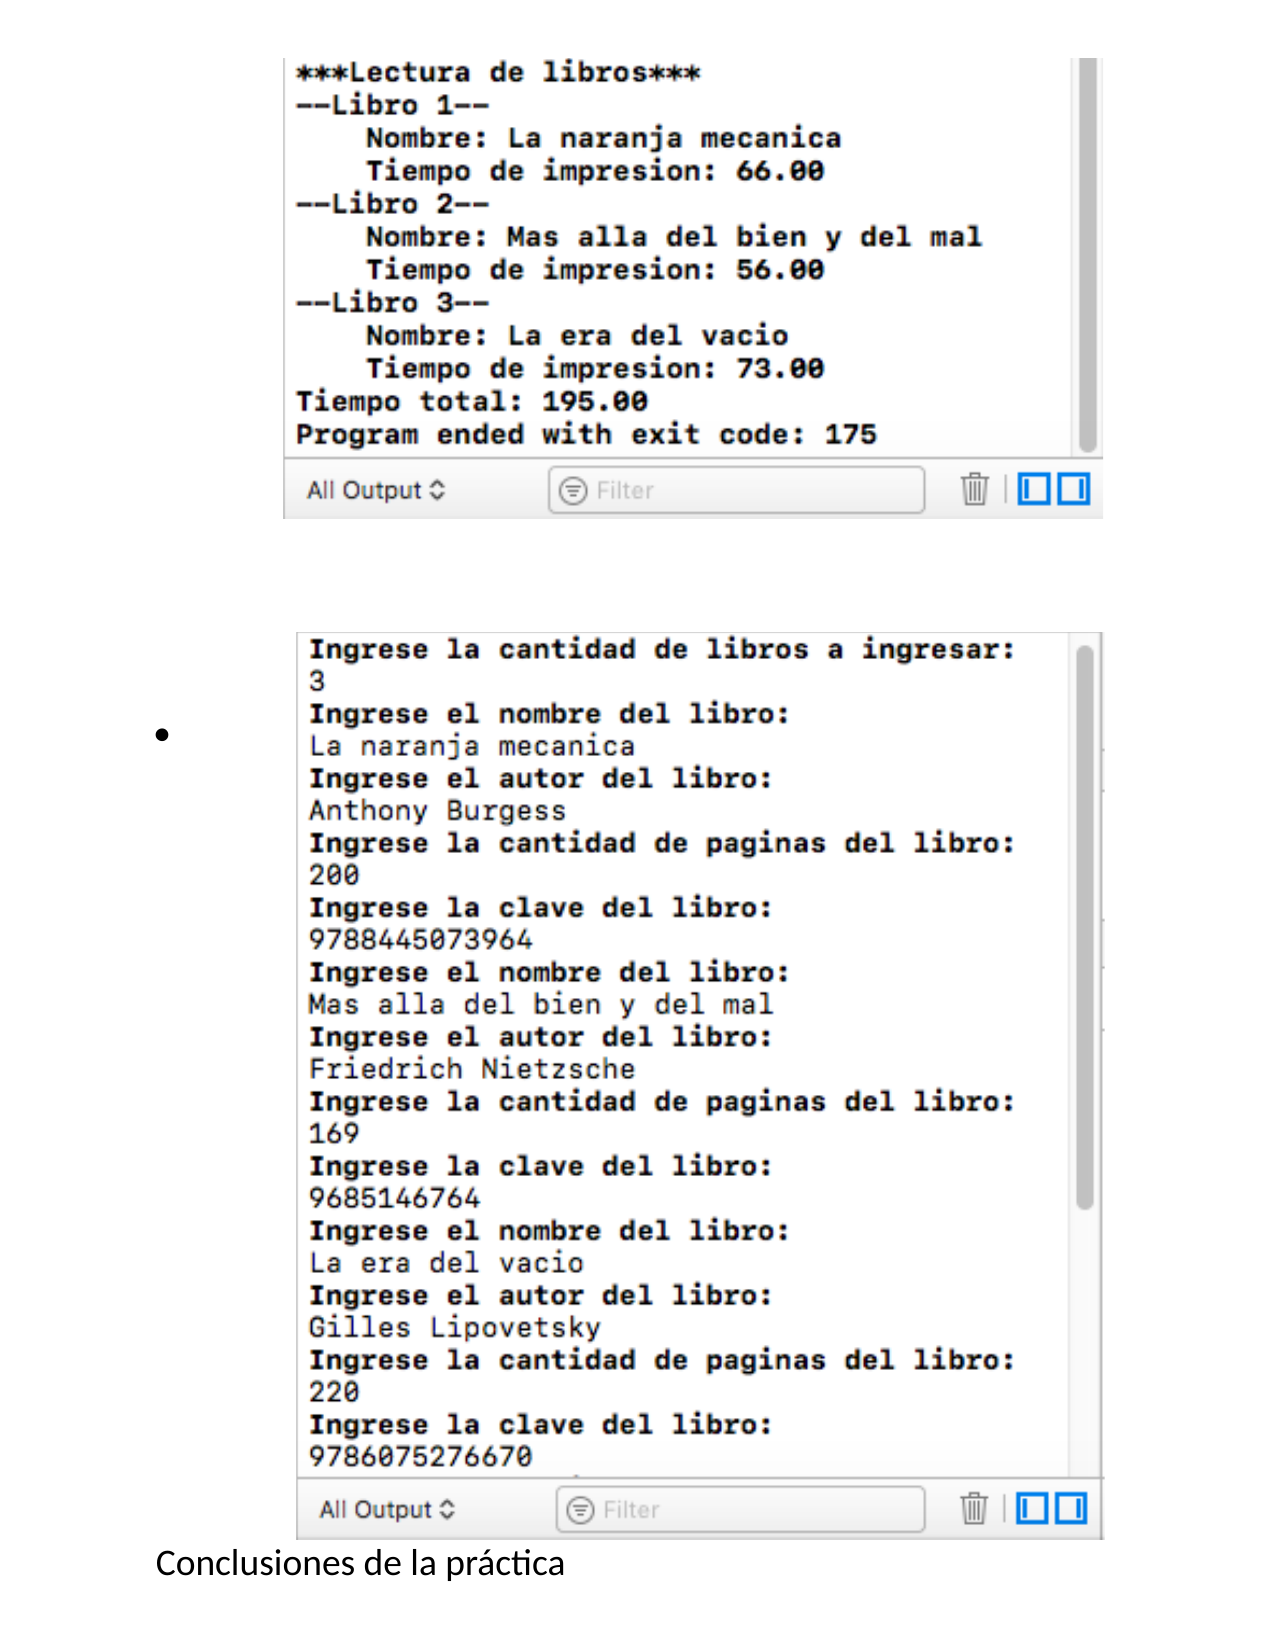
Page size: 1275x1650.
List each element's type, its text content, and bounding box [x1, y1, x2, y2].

list Conclusiones de la práctica [156, 712, 1205, 1585]
